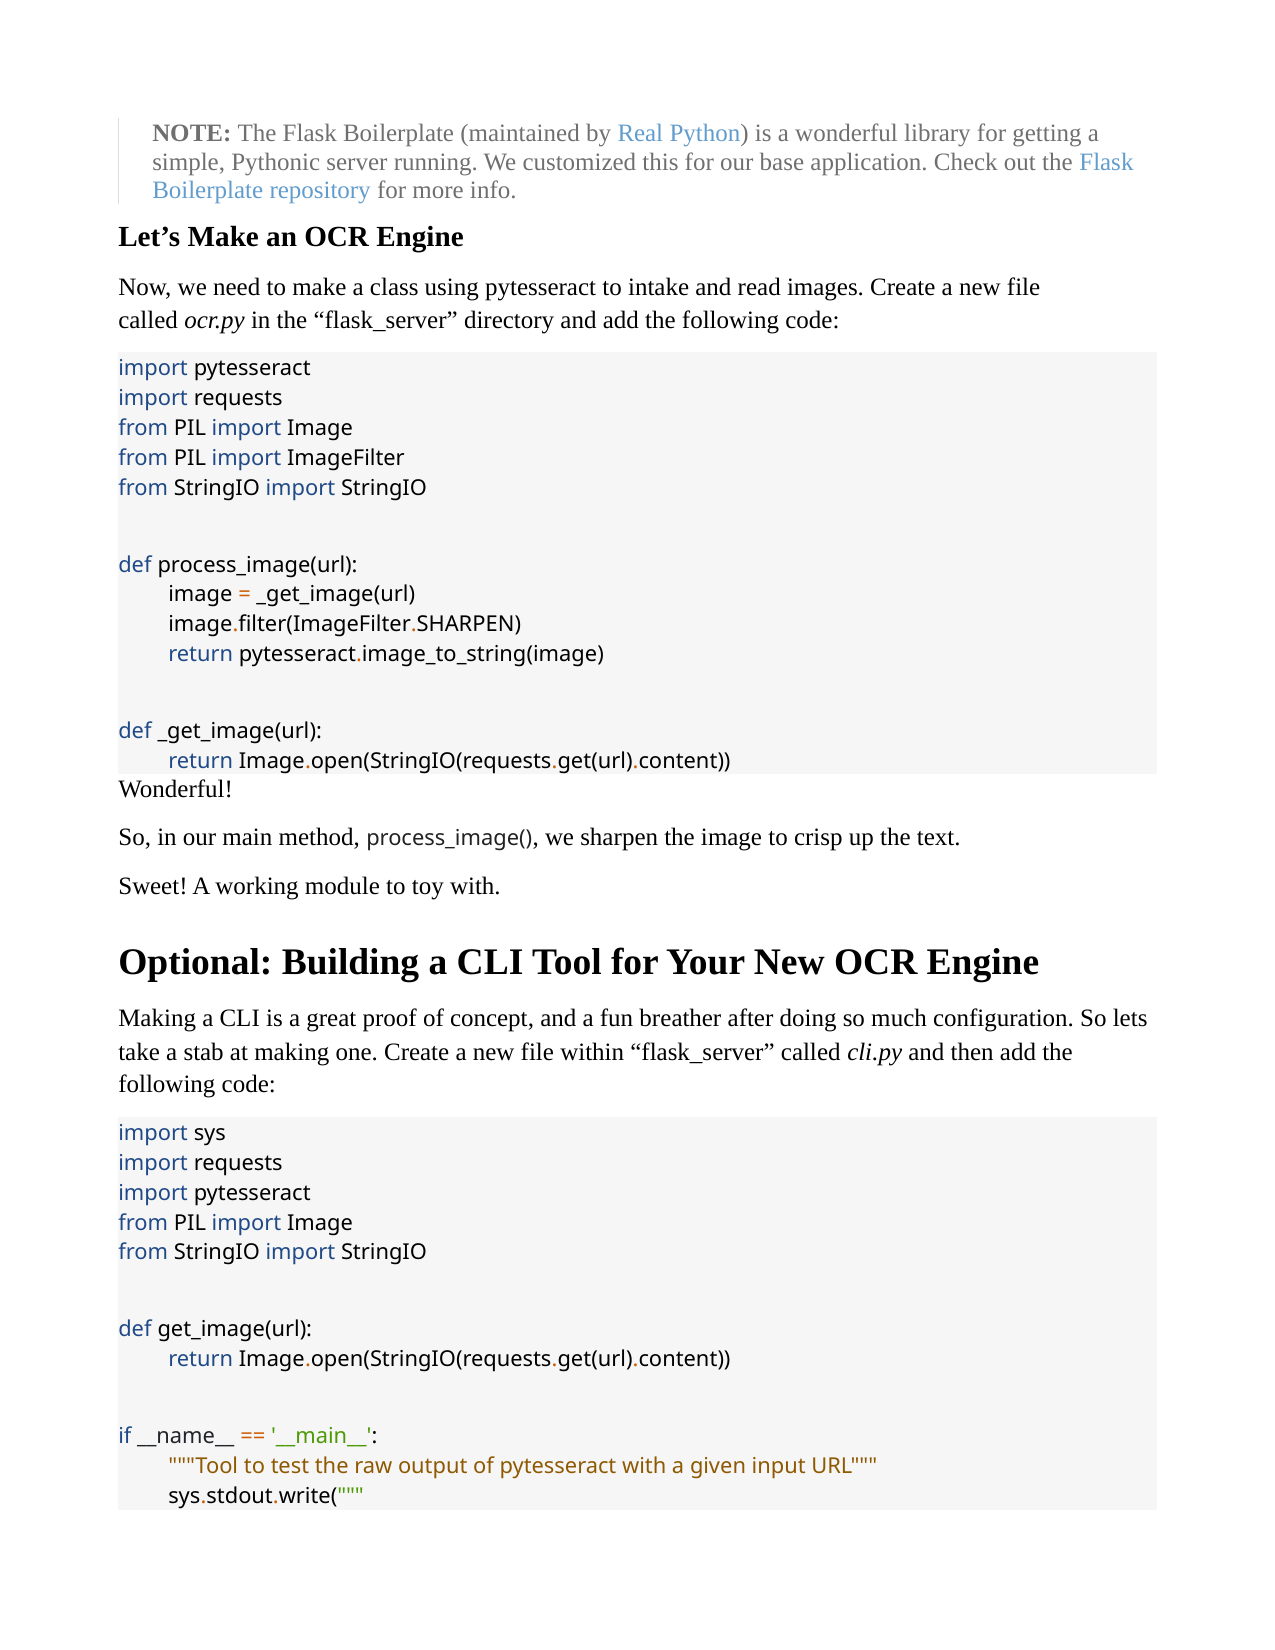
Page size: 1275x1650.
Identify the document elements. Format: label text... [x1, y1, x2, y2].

text def _get_image(url): [118, 715, 1157, 745]
subtitle Let’s Make an OCR Engine [118, 219, 1157, 252]
text from PIL import ImageFilter [118, 442, 1157, 471]
text return Image.open(StringIO(requests.get(url).content)) [118, 745, 1157, 774]
text def process_image(url): [118, 548, 1157, 578]
text def get_image(url): [118, 1313, 1157, 1343]
text import requests [118, 382, 1157, 412]
text from PIL import Image [118, 1207, 1157, 1236]
text from PIL import Image [118, 412, 1157, 442]
text from StringIO import StringIO [118, 471, 1157, 501]
text sys.stdout.write(""" [118, 1480, 1157, 1510]
text So, in our main method, process_image(), we sharpen the image to crisp up the text. [118, 822, 1157, 852]
text return pytesseract.image_to_string(image) [118, 638, 1157, 668]
text Making a CLI is a great proof of concept, and a fun breather after doing so much configuration. So lets take a stab at making one. Create a new file within “flask_server” called cli.py and then add the following code: [118, 1003, 1157, 1098]
text Wonderful! [118, 774, 1157, 803]
subtitle Optional: Building a CLI Tool for Your New OCR Engine [118, 939, 1157, 982]
text import pytesseract [118, 352, 1157, 382]
text import pytesseract [118, 1177, 1157, 1207]
text image.filter(ImageFilter.SHARPEN) [118, 608, 1157, 638]
text Sweet! A working module to toy with. [118, 871, 1157, 900]
text if __name__ == '__main__': [118, 1420, 1157, 1450]
text return Image.open(StringIO(requests.get(url).content)) [118, 1343, 1157, 1373]
text import sys [118, 1117, 1157, 1147]
text import requests [118, 1147, 1157, 1177]
text from StringIO import StringIO [118, 1236, 1157, 1266]
text Now, we need to make a class using pytesseract to intake and read images. Create a new file called ocr.py in the “flask_server” directory and add the following code: [118, 272, 1157, 333]
text NOTE: The Flask Boilerplate (maintained by Real Python) is a wonderful library for getting a simple, Pythonic server running. We customized this for our base application. Check out the Flask Boilerplate repository for more info. [119, 118, 1157, 204]
text image = _get_image(url) [118, 578, 1157, 608]
text """Tool to test the raw output of pytesseract with a given input URL""" [118, 1450, 1157, 1480]
